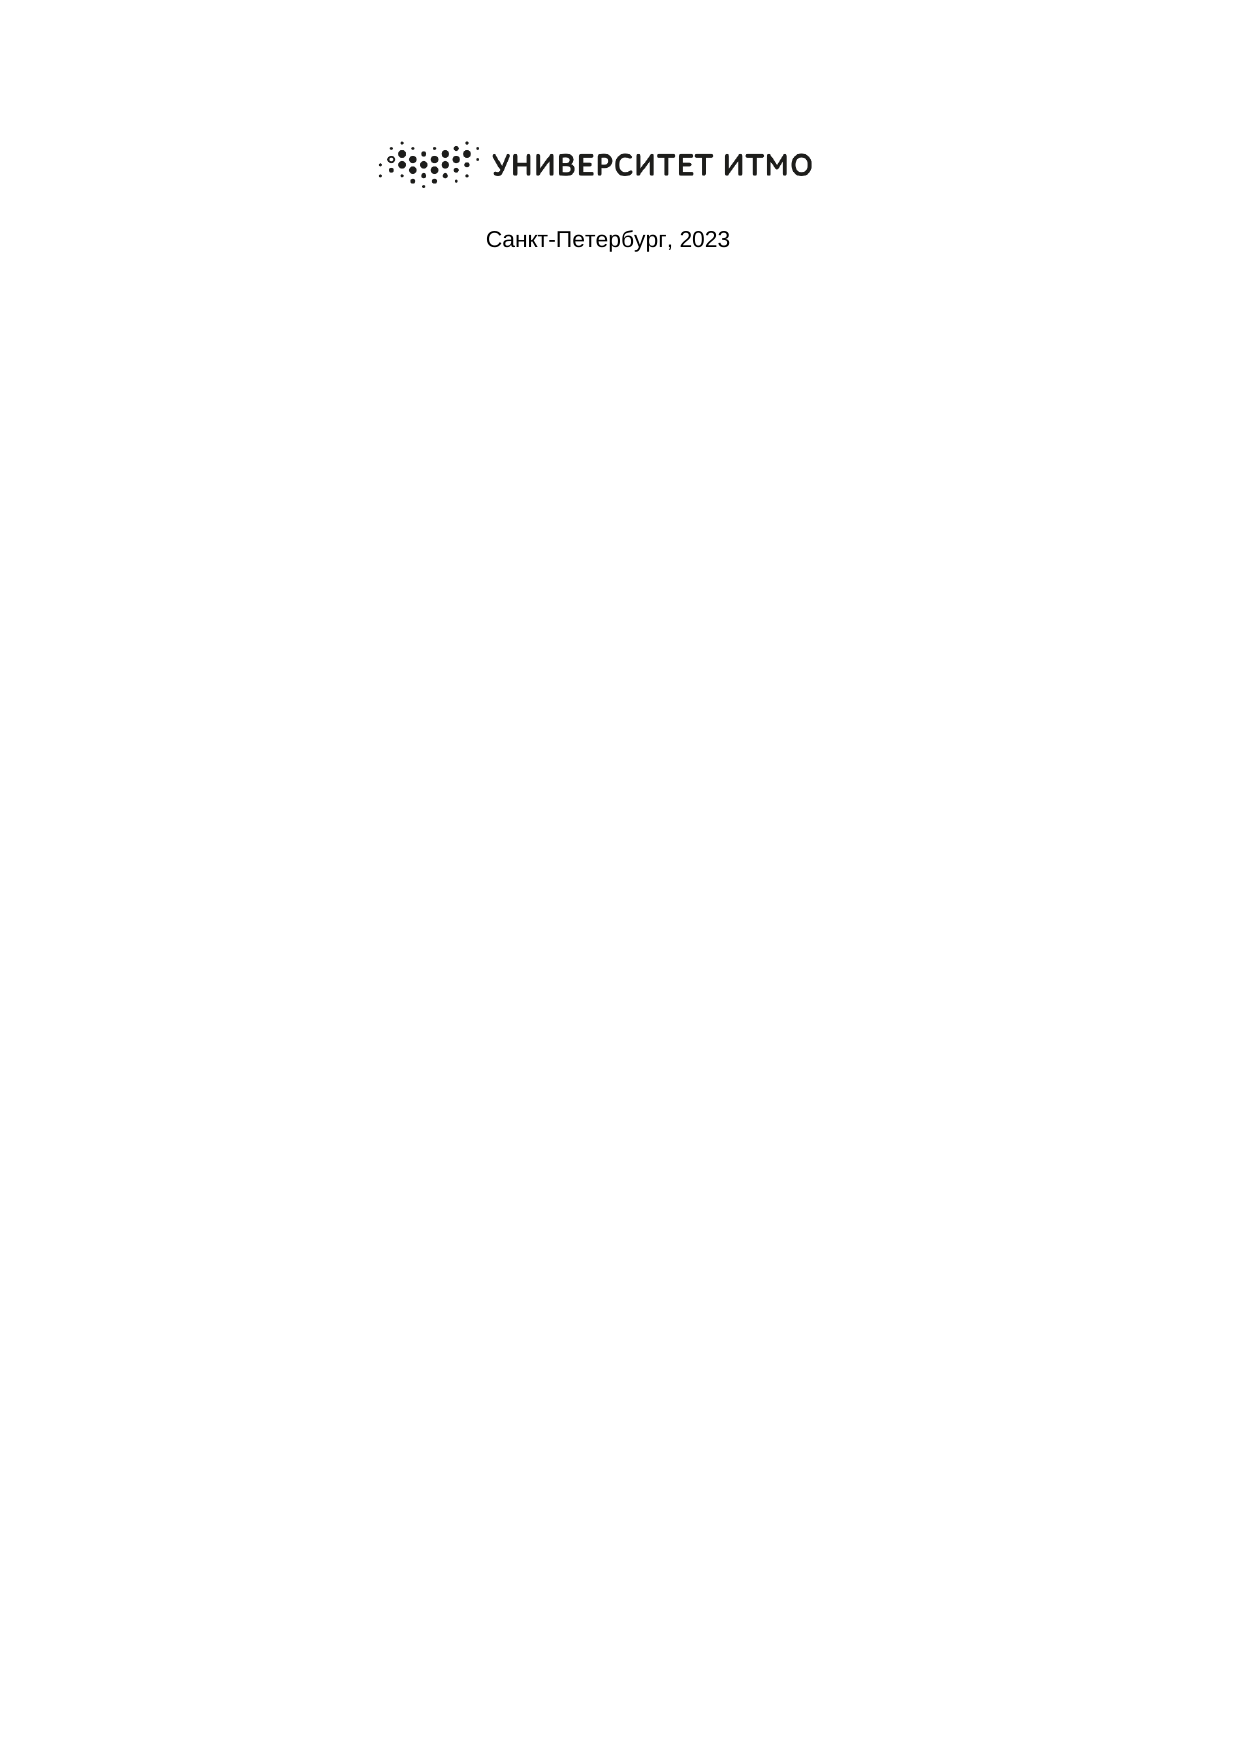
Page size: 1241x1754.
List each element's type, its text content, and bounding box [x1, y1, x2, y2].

text Санкт-Петербург, 2023 [64, 226, 1152, 252]
picture [355, 118, 834, 194]
